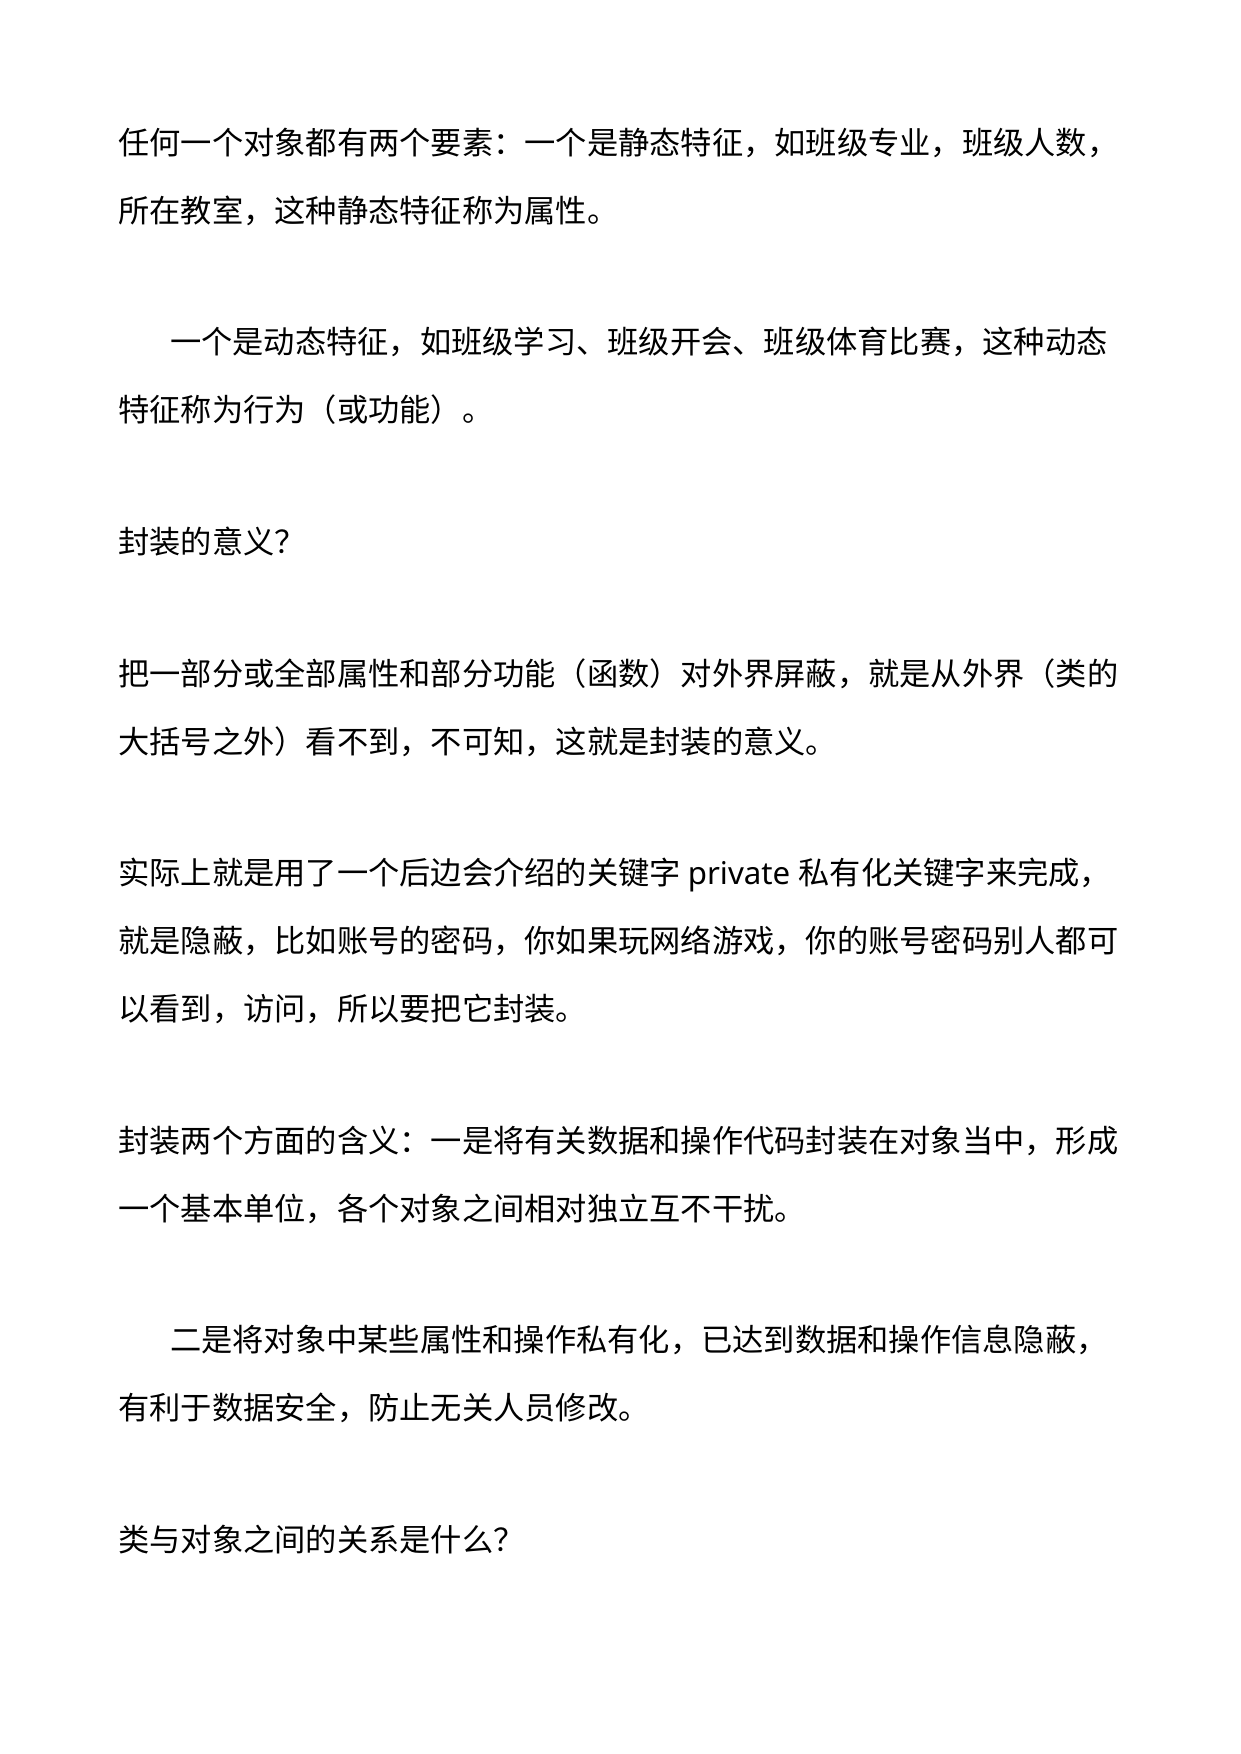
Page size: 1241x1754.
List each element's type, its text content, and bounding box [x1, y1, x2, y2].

text 任何一个对象都有两个要素：一个是静态特征，如班级专业，班级人数，所在教室，这种静态特征称为属性。 [118, 118, 1122, 231]
text 把一部分或全部属性和部分功能（函数）对外界屏蔽，就是从外界（类的大括号之外）看不到，不可知，这就是封装的意义。 [118, 649, 1122, 762]
text 二是将对象中某些属性和操作私有化，已达到数据和操作信息隐蔽，有利于数据安全，防止无关人员修改。 [118, 1315, 1122, 1429]
text 一个是动态特征，如班级学习、班级开会、班级体育比赛，这种动态特征称为行为（或功能）。 [118, 318, 1122, 431]
text 封装两个方面的含义：一是将有关数据和操作代码封装在对象当中，形成一个基本单位，各个对象之间相对独立互不干扰。 [118, 1116, 1122, 1229]
text 类与对象之间的关系是什么？ [118, 1515, 1122, 1560]
text 封装的意义？ [118, 517, 1122, 562]
text 实际上就是用了一个后边会介绍的关键字 private 私有化关键字来完成，就是隐蔽，比如账号的密码，你如果玩网络游戏，你的账号密码别人都可以看到，访问，所以要把它封装。 [118, 848, 1122, 1029]
